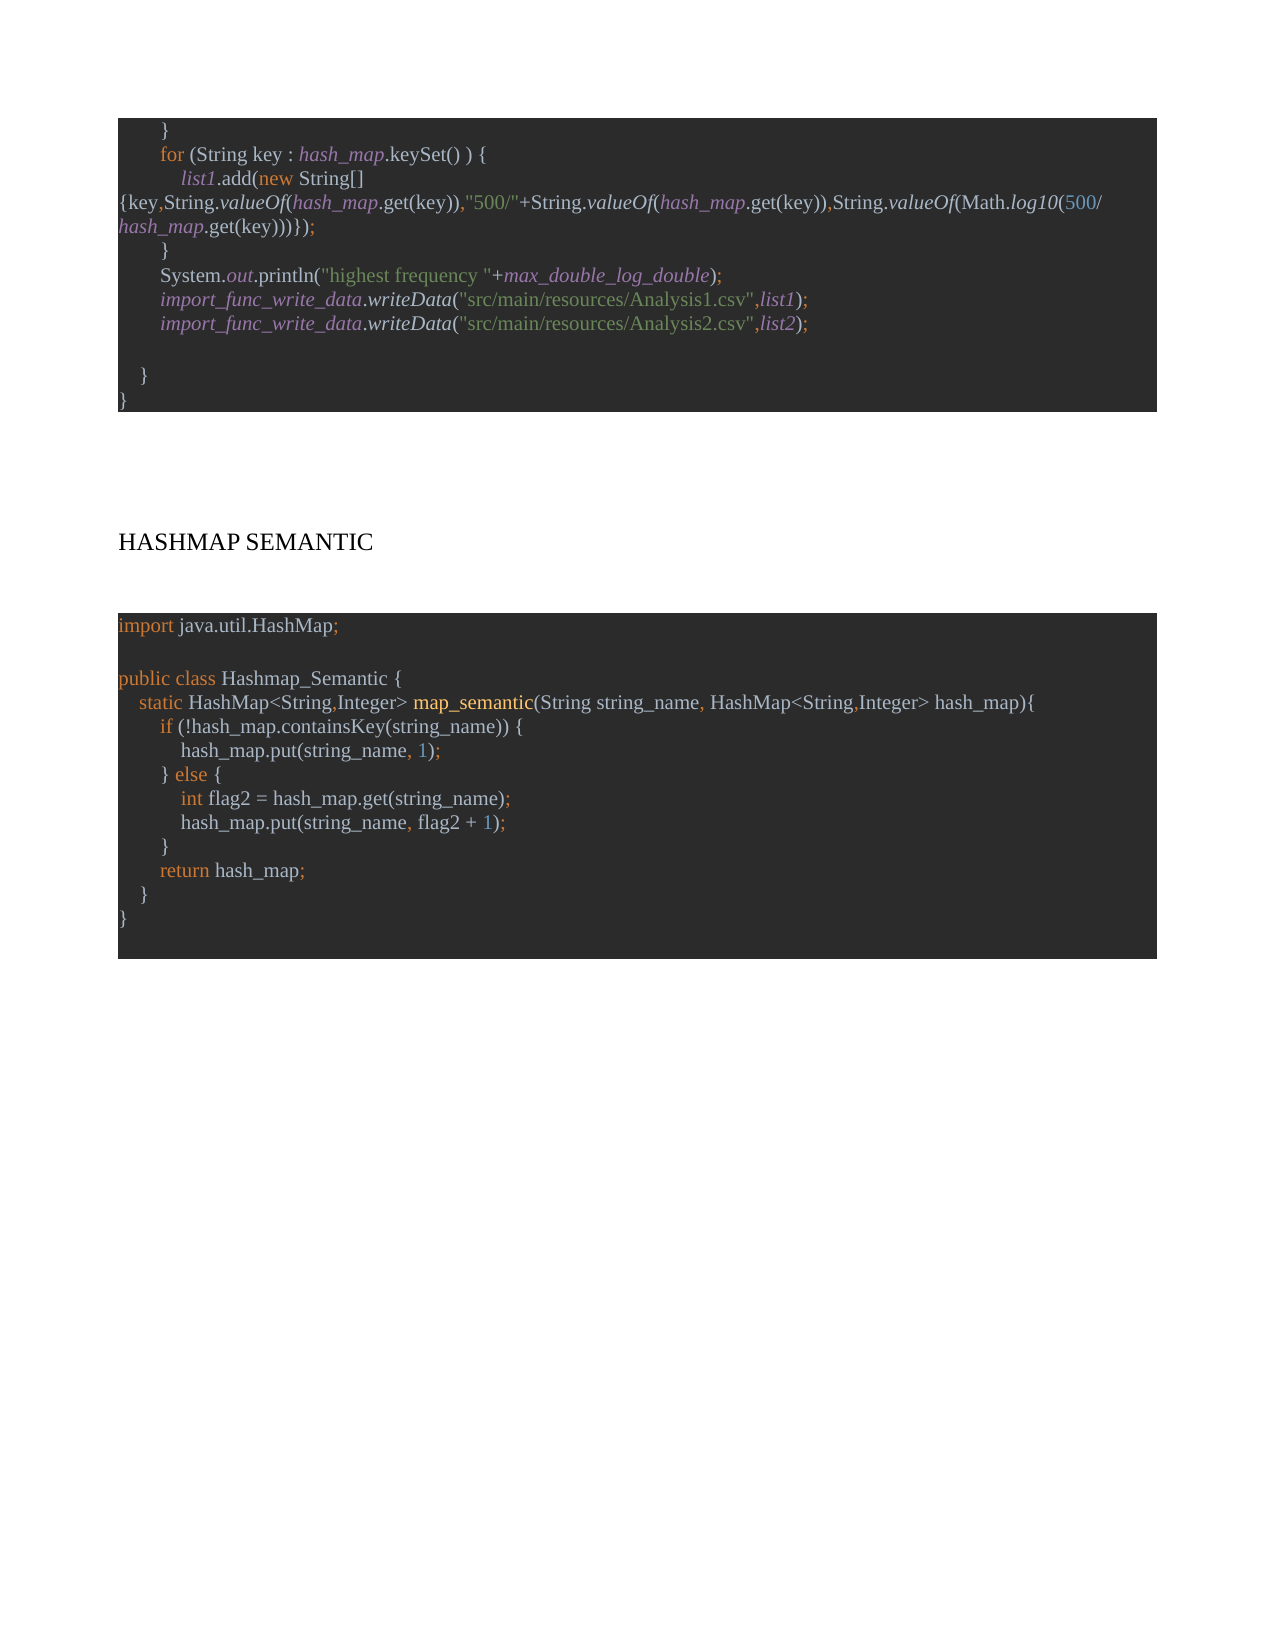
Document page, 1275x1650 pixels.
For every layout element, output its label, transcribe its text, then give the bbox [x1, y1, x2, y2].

text HASHMAP SEMANTIC [118, 527, 1157, 555]
text import java.util.HashMap; public class Hashmap_Semantic { static HashMap<String,Integer> map_semantic(String string_name, HashMap<String,Integer> hash_map){ if (!hash_map.containsKey(string_name)) { hash_map.put(string_name, 1); } else { int flag2 = hash_map.get(string_name); hash_map.put(string_name, flag2 + 1); } return hash_map; } } [118, 613, 1157, 959]
text } for (String key : hash_map.keySet() ) { list1.add(new String[]{key,String.valueOf(hash_map.get(key)),"500/"+String.valueOf(hash_map.get(key)),String.valueOf(Math.log10(500/hash_map.get(key)))}); } System.out.println("highest frequency "+max_double_log_double); import_func_write_data.writeData("src/main/resources/Analysis1.csv",list1); import_func_write_data.writeData("src/main/resources/Analysis2.csv",list2); } } [118, 118, 1157, 412]
